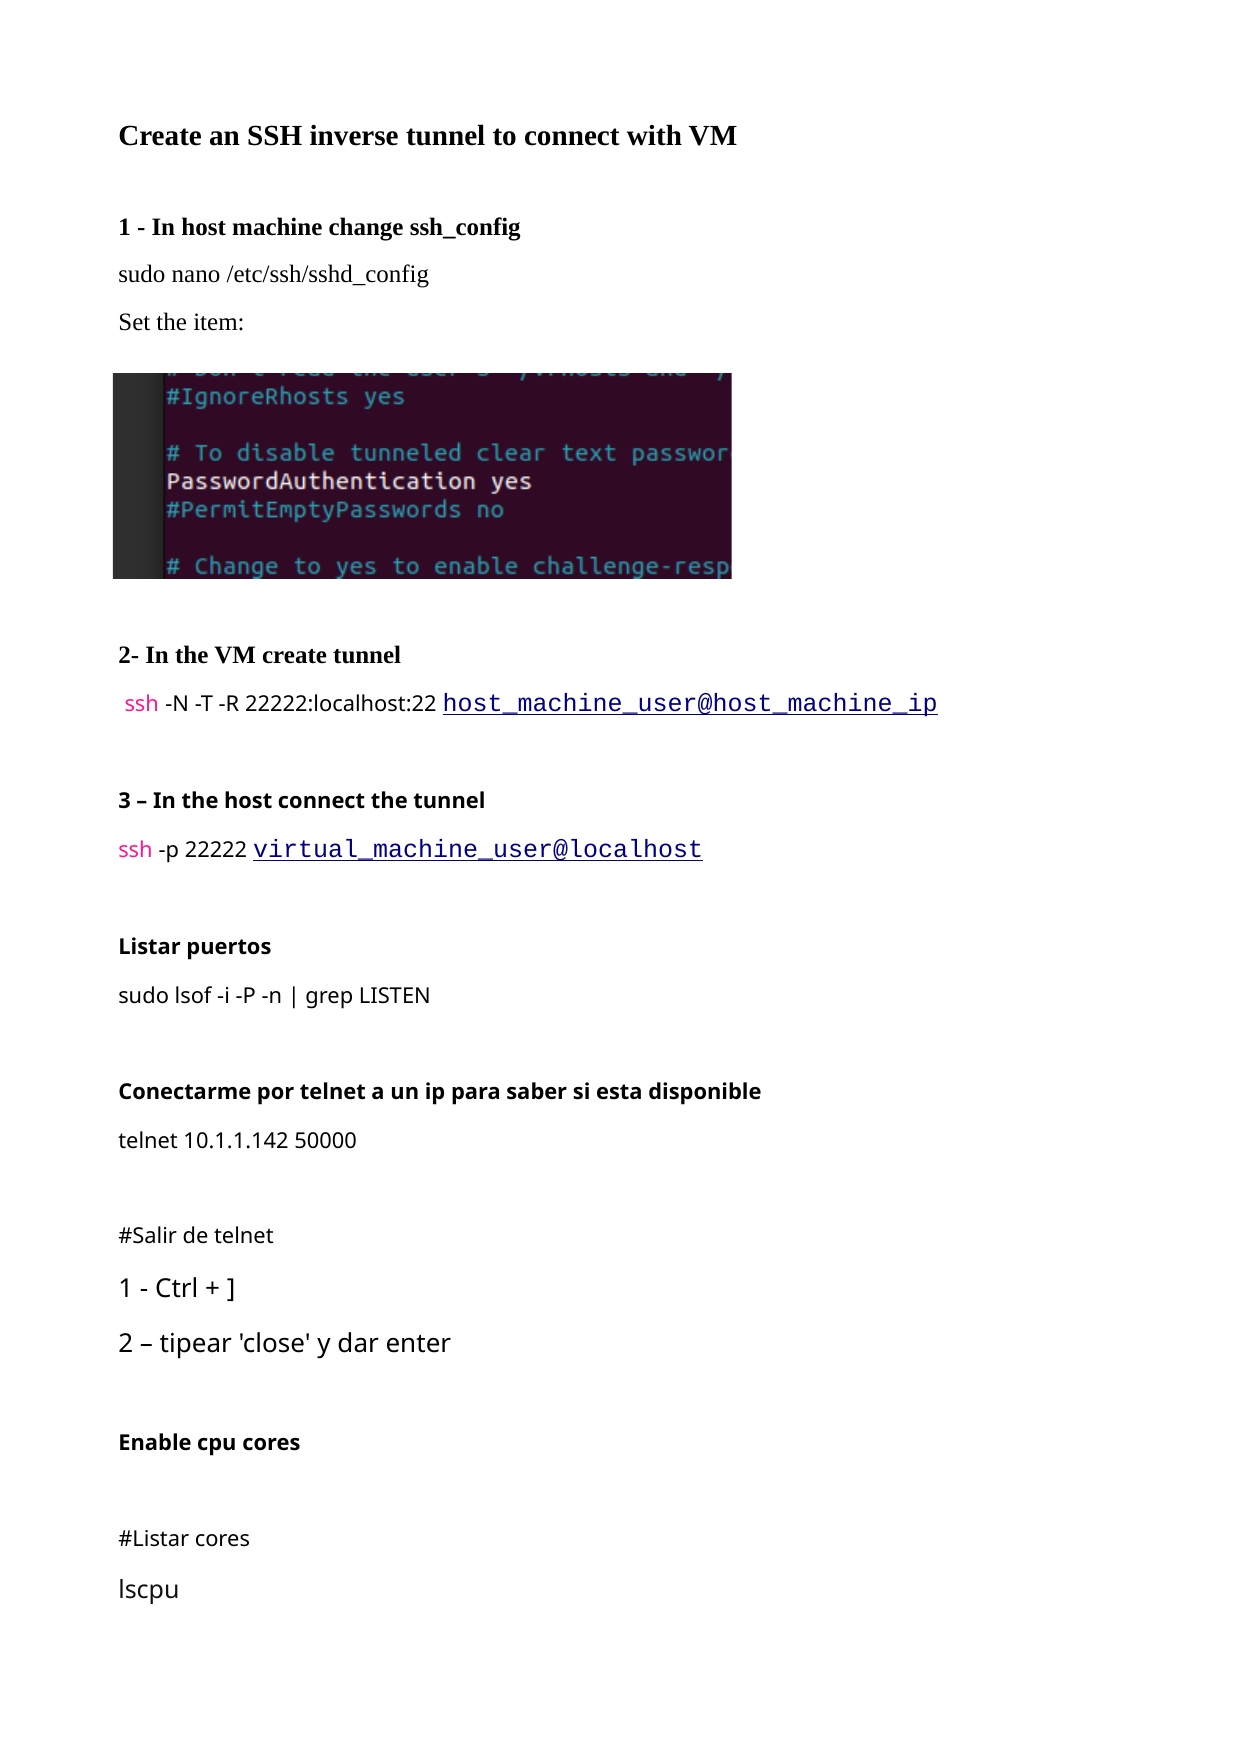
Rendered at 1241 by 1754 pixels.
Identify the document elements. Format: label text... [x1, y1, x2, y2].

text #Salir de telnet [118, 1221, 1122, 1250]
text telnet 10.1.1.142 50000 [118, 1124, 1122, 1154]
text ssh -N -T -R 22222:localhost:22 host_machine_user@host_machine_ip [118, 688, 1122, 719]
text 3 – In the host connect the tunnel [118, 785, 1122, 815]
text sudo lsof -i -P -n | grep LISTEN [118, 980, 1122, 1010]
text 2 – tipear 'close' y dar enter [118, 1325, 1122, 1360]
text 2- In the VM create tunnel [118, 640, 1122, 669]
text sudo nano /etc/ssh/sshd_config [118, 259, 1122, 288]
subtitle Create an SSH inverse tunnel to connect with VM [118, 118, 1122, 152]
text Listar puertos [118, 931, 1122, 961]
text Set the item: [118, 307, 1122, 336]
text 1 - In host machine change ssh_config [118, 212, 1122, 241]
text Conectarme por telnet a un ip para saber si esta disponible [118, 1076, 1122, 1106]
text ssh -p 22222 virtual_machine_user@localhost [118, 834, 1122, 865]
text Enable cpu cores [118, 1427, 1122, 1457]
text lscpu [118, 1572, 1122, 1606]
text 1 - Ctrl + ] [118, 1269, 1122, 1305]
text #Listar cores [118, 1523, 1122, 1553]
picture [112, 373, 732, 579]
